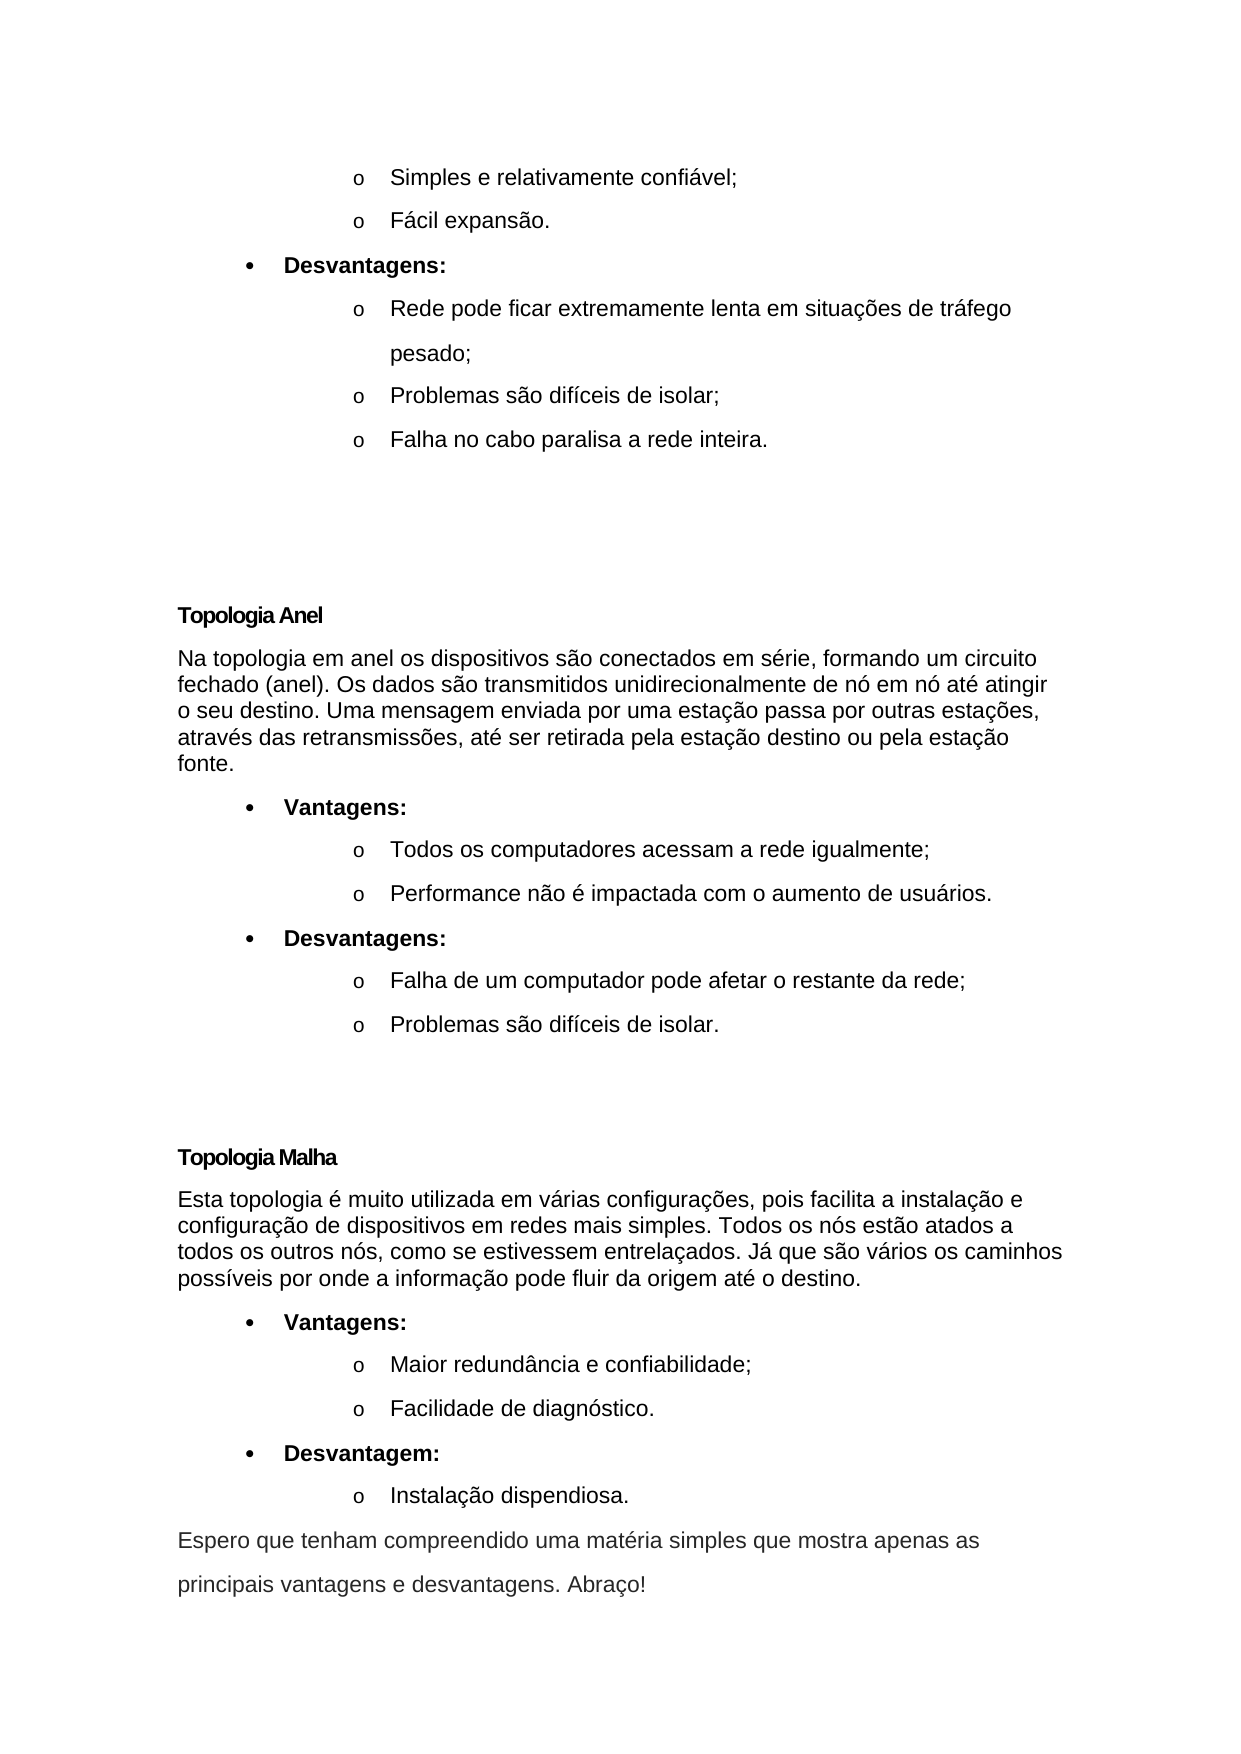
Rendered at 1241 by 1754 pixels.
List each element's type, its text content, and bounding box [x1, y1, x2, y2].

text Espero que tenham compreendido uma matéria simples que mostra apenas as principais vantagens e desvantagens. Abraço! [177, 1510, 1063, 1597]
list Problemas são difíceis de isolar. [352, 995, 1063, 1039]
list Rede pode ficar extremamente lenta em situações de tráfego pesado; [352, 279, 1063, 366]
subtitle Topologia Malha [177, 1117, 1063, 1170]
text Na topologia em anel os dispositivos são conectados em série, formando um circuito fechado (anel). Os dados são transmitidos unidirecionalmente de nó em nó até atingir o seu destino. Uma mensagem enviada por uma estação passa por outras estações, através das retransmissões, até ser retirada pela estação destino ou pela estação fonte. [177, 644, 1063, 776]
list Falha de um computador pode afetar o restante da rede; [352, 951, 1063, 995]
text Esta topologia é muito utilizada em várias configurações, pois facilita a instalação e configuração de dispositivos em redes mais simples. Todos os nós estão atados a todos os outros nós, como se estivessem entrelaçados. Já que são vários os caminhos possíveis por onde a informação pode fluir da origem até o destino. [177, 1186, 1063, 1291]
list Problemas são difíceis de isolar; [352, 366, 1063, 410]
list Desvantagem: [246, 1422, 1063, 1466]
list Falha no cabo paralisa a rede inteira. [352, 410, 1063, 454]
list Desvantagens: [246, 907, 1063, 951]
list Instalação dispendiosa. [352, 1466, 1063, 1510]
list Performance não é impactada com o aumento de usuários. [352, 864, 1063, 907]
list Fácil expansão. [352, 191, 1063, 235]
list Maior redundância e confiabilidade; [352, 1335, 1063, 1378]
list Facilidade de diagnóstico. [352, 1378, 1063, 1422]
list Todos os computadores acessam a rede igualmente; [352, 820, 1063, 864]
list Vantagens: [246, 776, 1063, 820]
list Desvantagens: [246, 235, 1063, 279]
list Vantagens: [246, 1291, 1063, 1335]
list Simples e relativamente confiável; [352, 148, 1063, 191]
subtitle Topologia Anel [177, 576, 1063, 629]
